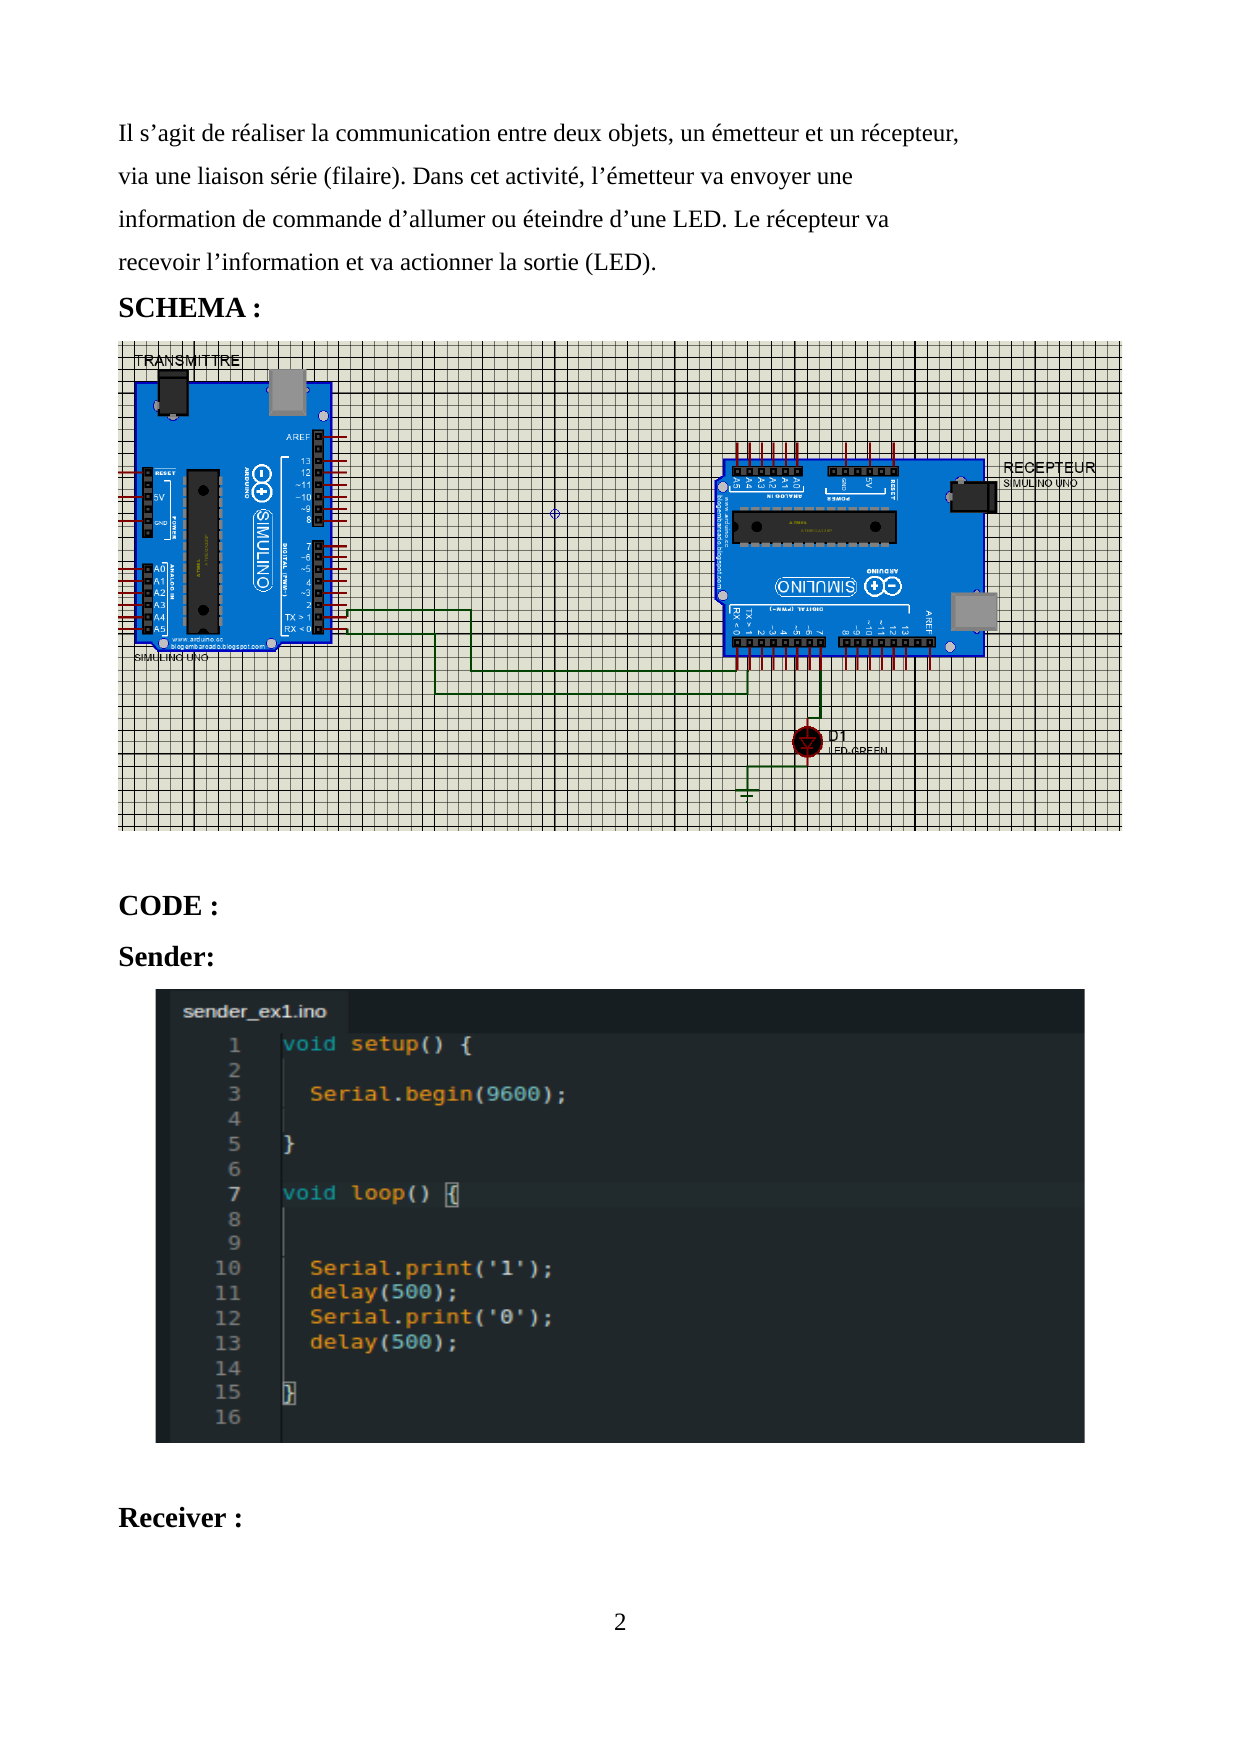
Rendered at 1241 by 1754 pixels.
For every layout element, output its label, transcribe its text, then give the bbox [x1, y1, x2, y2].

picture [155, 989, 1085, 1443]
text CODE : [118, 888, 1122, 922]
picture [118, 341, 1123, 831]
text SCHEMA : [118, 291, 1122, 324]
text Receiver : [118, 1500, 1122, 1533]
text Sender: [118, 939, 1122, 972]
text via une liaison série (filaire). Dans cet activité, l’émetteur va envoyer une [118, 161, 1122, 190]
text Il s’agit de réaliser la communication entre deux objets, un émetteur et un récepteur, [118, 118, 1122, 147]
text recevoir l’information et va actionner la sortie (LED). [118, 247, 1122, 276]
text information de commande d’allumer ou éteindre d’une LED. Le récepteur va [118, 204, 1122, 233]
